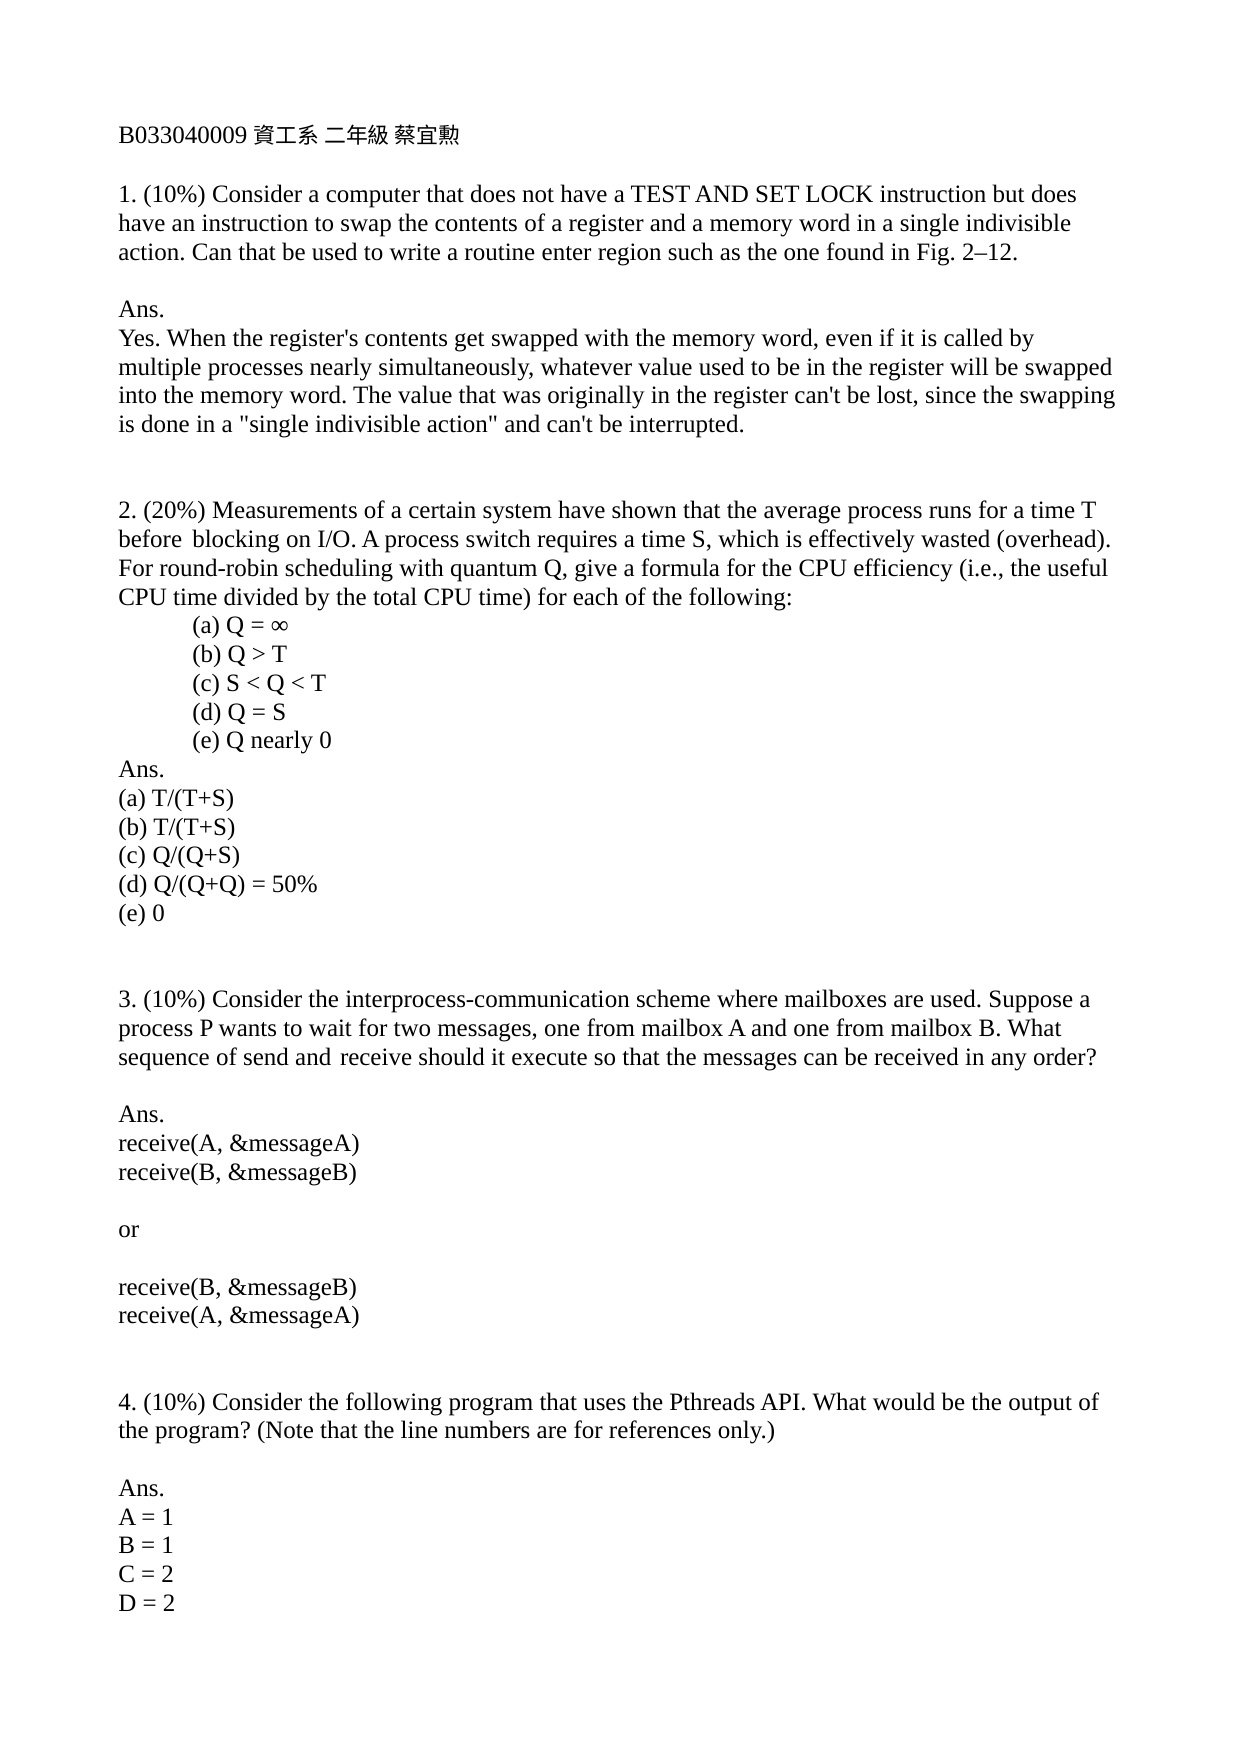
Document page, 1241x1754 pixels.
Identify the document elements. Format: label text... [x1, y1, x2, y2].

text (d) Q/(Q+Q) = 50% [118, 869, 1122, 898]
text Ans. [118, 754, 1122, 783]
text (e) 0 [118, 898, 1122, 927]
text Ans. [118, 1473, 1122, 1502]
text (d) Q = S [118, 697, 1122, 726]
text (a) Q = ∞ [118, 611, 1122, 639]
text C = 2 [118, 1559, 1122, 1588]
text Yes. When the register's contents get swapped with the memory word, even if it is called by multiple processes nearly simultaneously, whatever value used to be in the register will be swapped into the memory word. The value that was originally in the register can't be lost, since the swapping is done in a "single indivisible action" and can't be interrupted. [118, 323, 1122, 438]
text 4. (10%) Consider the following program that uses the Pthreads API. What would be the output of the program? (Note that the line numbers are for references only.) [118, 1387, 1122, 1444]
text (b) T/(T+S) [118, 812, 1122, 841]
text receive(A, &messageA) [118, 1301, 1122, 1329]
text receive(A, &messageA) [118, 1128, 1122, 1157]
text (a) T/(T+S) [118, 783, 1122, 812]
text A = 1 [118, 1502, 1122, 1531]
text 2. (20%) Measurements of a certain system have shown that the average process runs for a time T before blocking on I/O. A process switch requires a time S, which is effectively wasted (overhead). For round-robin scheduling with quantum Q, give a formula for the CPU efficiency (i.e., the useful CPU time divided by the total CPU time) for each of the following: [118, 496, 1122, 611]
text D = 2 [118, 1588, 1122, 1617]
text 3. (10%) Consider the interprocess-communication scheme where mailboxes are used. Suppose a process P wants to wait for two messages, one from mailbox A and one from mailbox B. What sequence of send and receive should it execute so that the messages can be received in any order? [118, 984, 1122, 1071]
text (e) Q nearly 0 [118, 726, 1122, 754]
text (c) S < Q < T [118, 668, 1122, 697]
text Ans. [118, 1099, 1122, 1128]
text receive(B, &messageB) [118, 1157, 1122, 1186]
text (c) Q/(Q+S) [118, 841, 1122, 869]
text B = 1 [118, 1531, 1122, 1559]
text Ans. [118, 294, 1122, 323]
text receive(B, &messageB) [118, 1272, 1122, 1301]
text (b) Q > T [118, 639, 1122, 668]
text 1. (10%) Consider a computer that does not have a TEST AND SET LOCK instruction but does have an instruction to swap the contents of a register and a memory word in a single indivisible action. Can that be used to write a routine enter region such as the one found in Fig. 2–12. [118, 179, 1122, 266]
text or [118, 1214, 1122, 1243]
